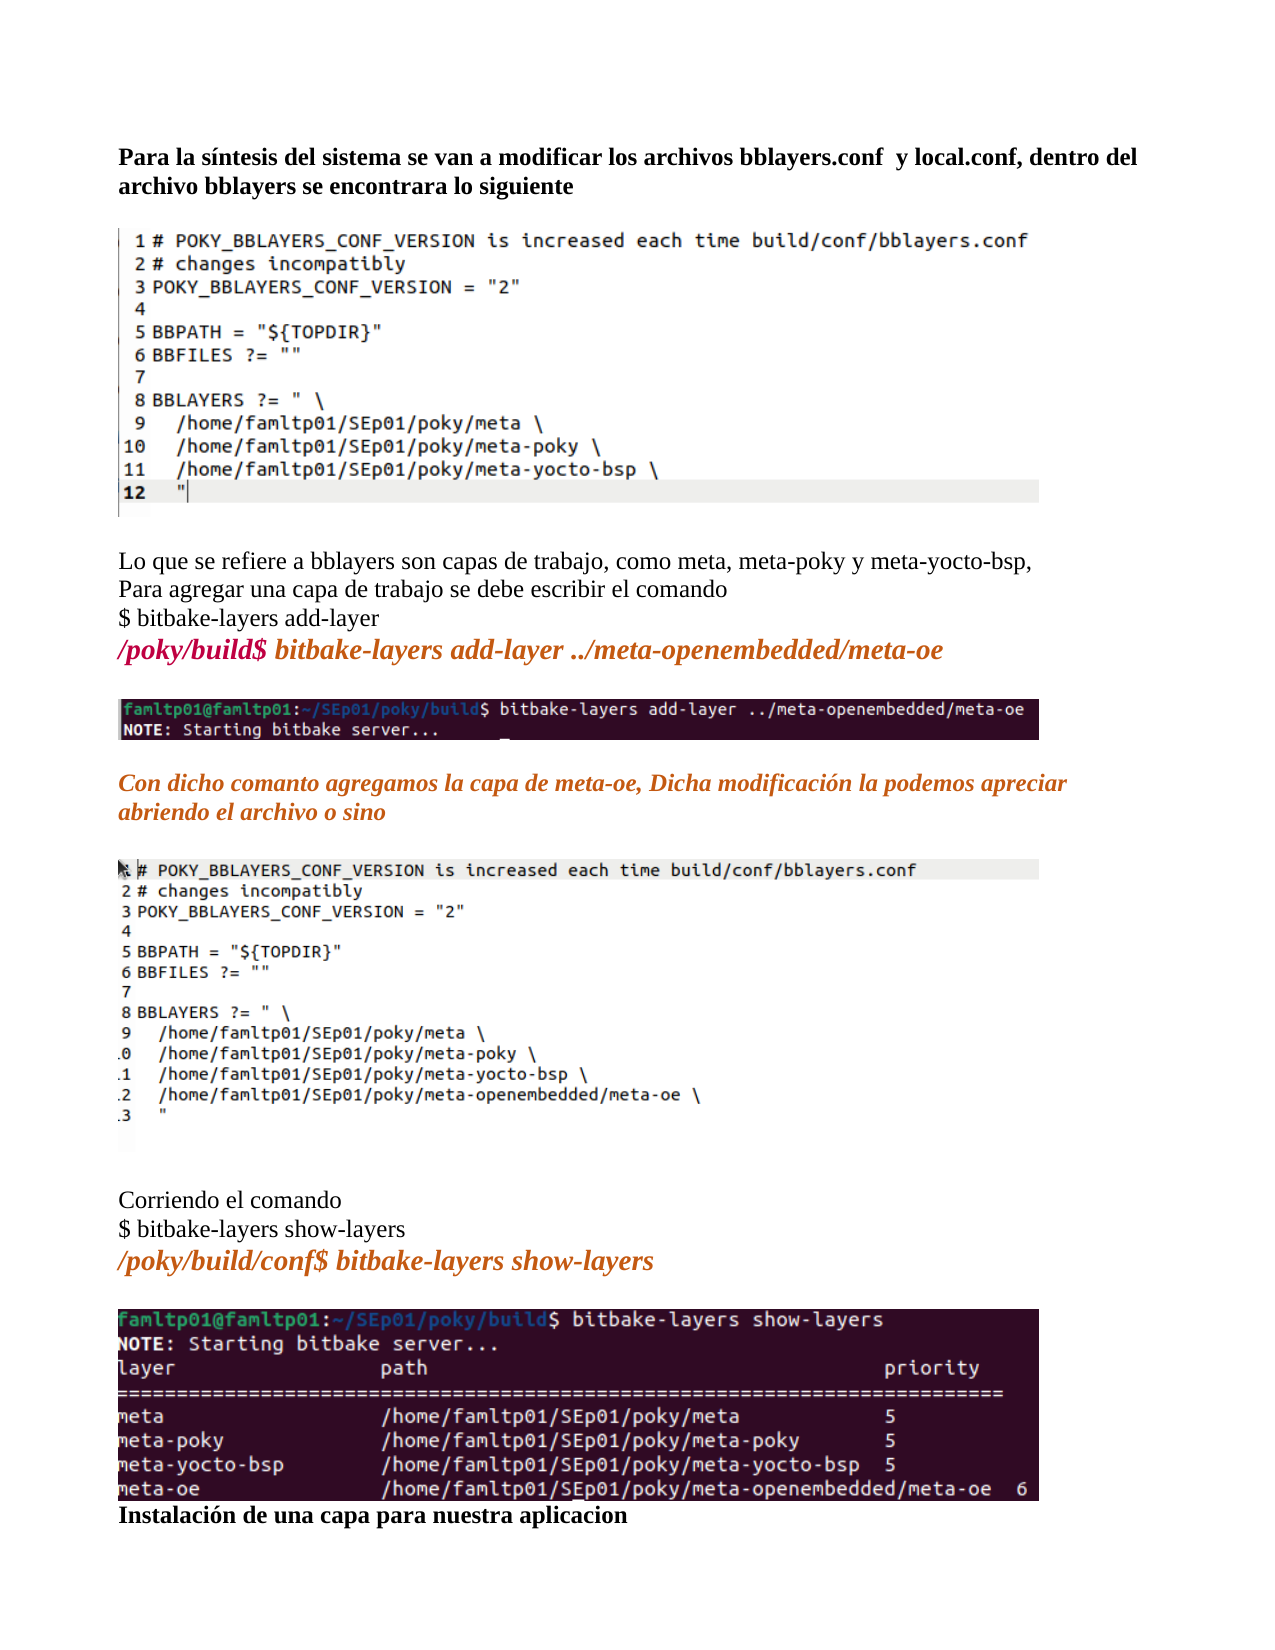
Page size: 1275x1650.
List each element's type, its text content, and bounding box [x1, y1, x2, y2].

text $ bitbake-layers add-layer [118, 603, 1157, 632]
text Instalación de una capa para nuestra aplicacion [118, 1500, 1157, 1529]
text Para agregar una capa de trabajo se debe escribir el comando [118, 574, 1157, 603]
text $ bitbake-layers show-layers [118, 1214, 1157, 1243]
text Con dicho comanto agregamos la capa de meta-oe, Dicha modificación la podemos apreciar abriendo el archivo o sino [118, 768, 1157, 826]
text Corriendo el comando [118, 1185, 1157, 1214]
text Lo que se refiere a bblayers son capas de trabajo, como meta, meta-poky y meta-yocto-bsp, [118, 546, 1157, 574]
picture [118, 1309, 1039, 1501]
text /poky/build$ bitbake-layers add-layer ../meta-openembedded/meta-oe [118, 632, 1157, 666]
text /poky/build/conf$ bitbake-layers show-layers [118, 1243, 1157, 1276]
text Para la síntesis del sistema se van a modificar los archivos bblayers.conf y local.conf, dentro del archivo bblayers se encontrara lo siguiente [118, 142, 1157, 200]
picture [118, 859, 1039, 1152]
picture [118, 228, 1039, 517]
picture [118, 699, 1039, 740]
